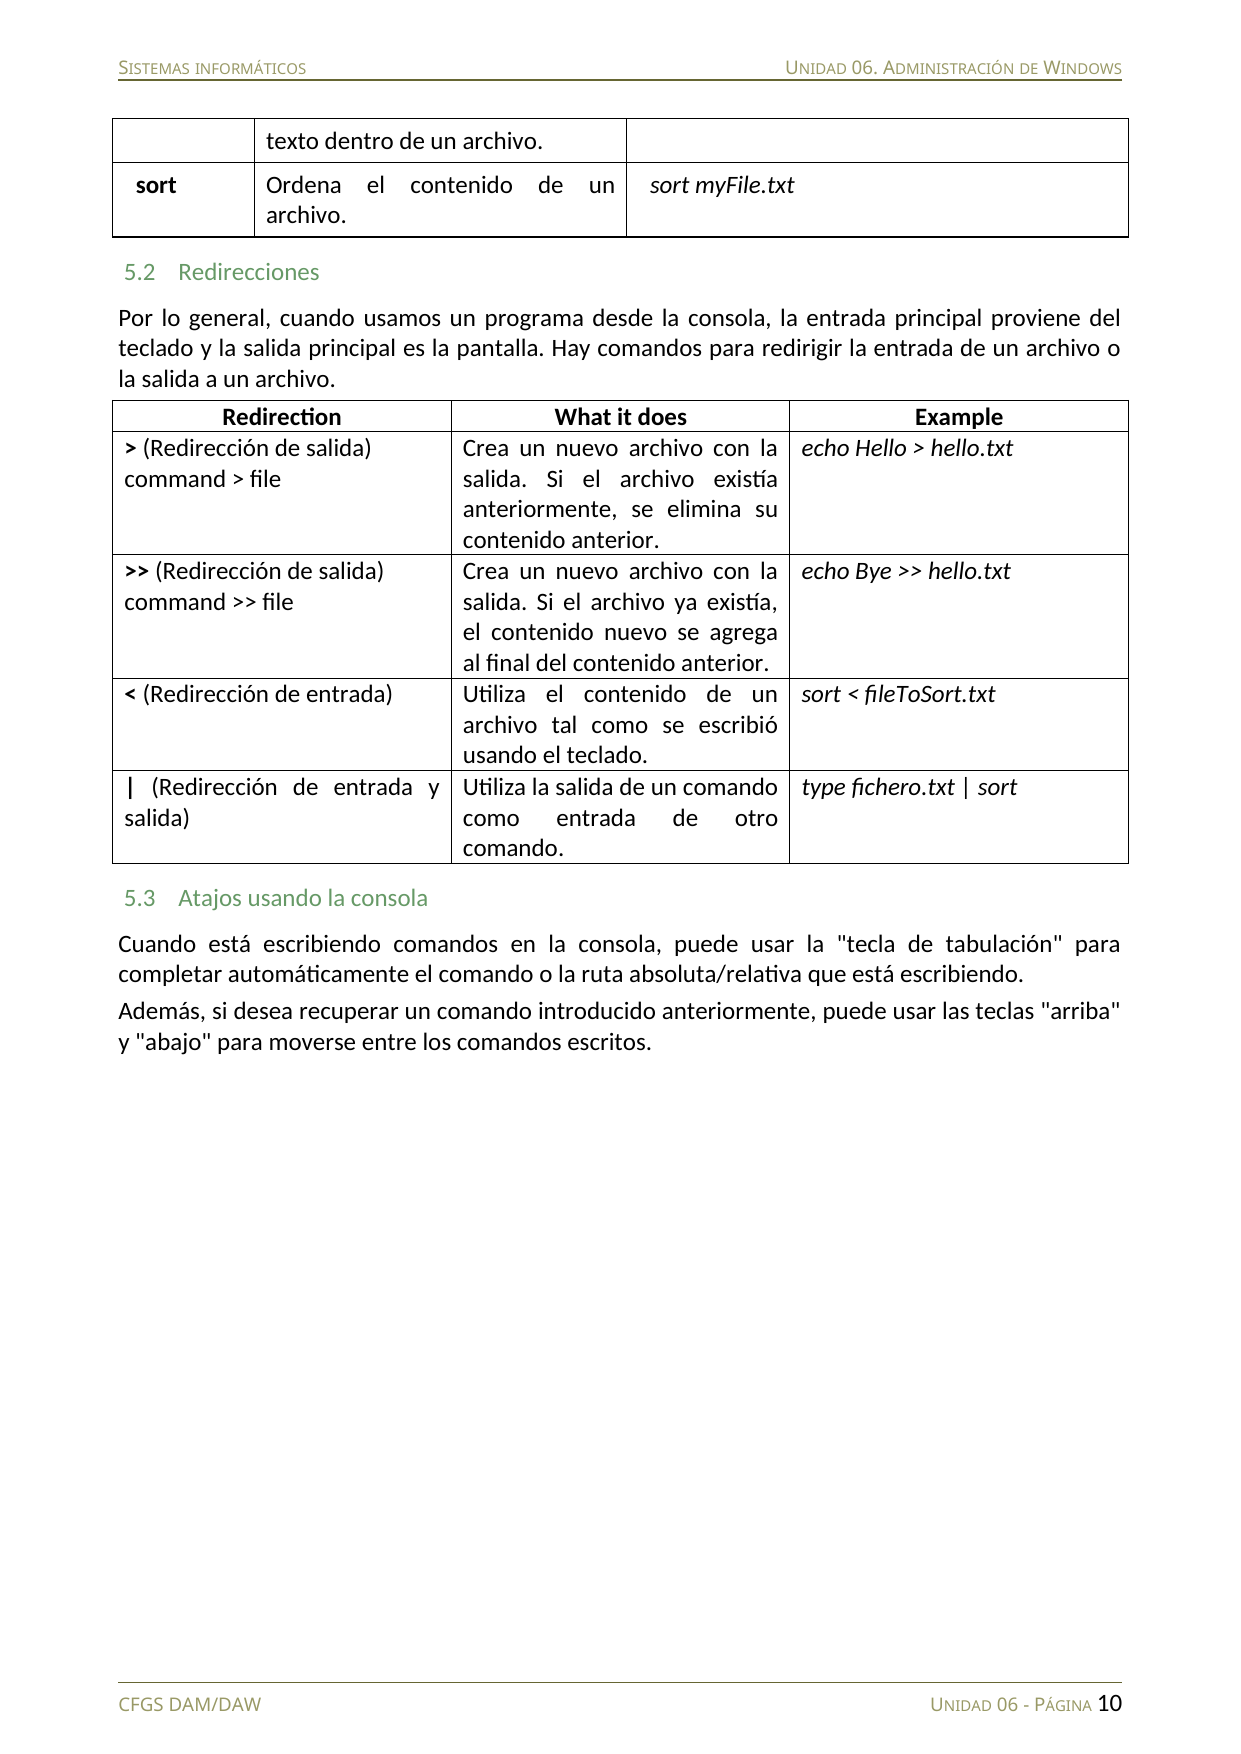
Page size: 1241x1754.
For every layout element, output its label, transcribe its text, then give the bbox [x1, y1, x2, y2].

table_header What it does [452, 401, 789, 431]
table_cell texto dentro de un archivo. [255, 119, 626, 162]
table_cell [627, 119, 1128, 162]
table_cell Utiliza el contenido de un archivo tal como se escribió usando el teclado. [452, 679, 789, 770]
table_cell echo Hello > hello.txt [790, 432, 1128, 554]
table_cell < (Redirección de entrada) [113, 679, 451, 770]
table_header Redirection [113, 401, 451, 431]
table_cell Utiliza la salida de un comando como entrada de otro comando. [452, 771, 789, 863]
table_cell type fichero.txt | sort [790, 771, 1128, 863]
table_cell Crea un nuevo archivo con la salida. Si el archivo existía anteriormente, se elimina su contenido anterior. [452, 432, 789, 554]
table_cell Ordena el contenido de un archivo. [255, 163, 626, 236]
table_cell | (Redirección de entrada y salida) [113, 771, 451, 863]
table_cell echo Bye >> hello.txt [790, 555, 1128, 677]
table_cell Crea un nuevo archivo con la salida. Si el archivo ya existía, el contenido nuevo se agrega al final del contenido anterior. [452, 555, 789, 677]
table_header Example [790, 401, 1128, 431]
table_cell sort [113, 163, 254, 236]
text Además, si desea recuperar un comando introducido anteriormente, puede usar las teclas "arriba" y "abajo" para moverse entre los comandos escritos. [118, 995, 1122, 1056]
table_cell >> (Redirección de salida) command >> file [113, 555, 451, 677]
subtitle Redirecciones [118, 256, 1122, 287]
table_cell [113, 119, 254, 162]
table_cell sort myFile.txt [627, 163, 1128, 236]
text Por lo general, cuando usamos un programa desde la consola, la entrada principal proviene del teclado y la salida principal es la pantalla. Hay comandos para redirigir la entrada de un archivo o la salida a un archivo. [118, 302, 1122, 393]
subtitle Atajos usando la consola [118, 883, 1122, 913]
table_cell sort < fileToSort.txt [790, 679, 1128, 770]
text Cuando está escribiendo comandos en la consola, puede usar la "tecla de tabulación" para completar automáticamente el comando o la ruta absoluta/relativa que está escribiendo. [118, 928, 1122, 989]
table_cell > (Redirección de salida) command > file [113, 432, 451, 554]
